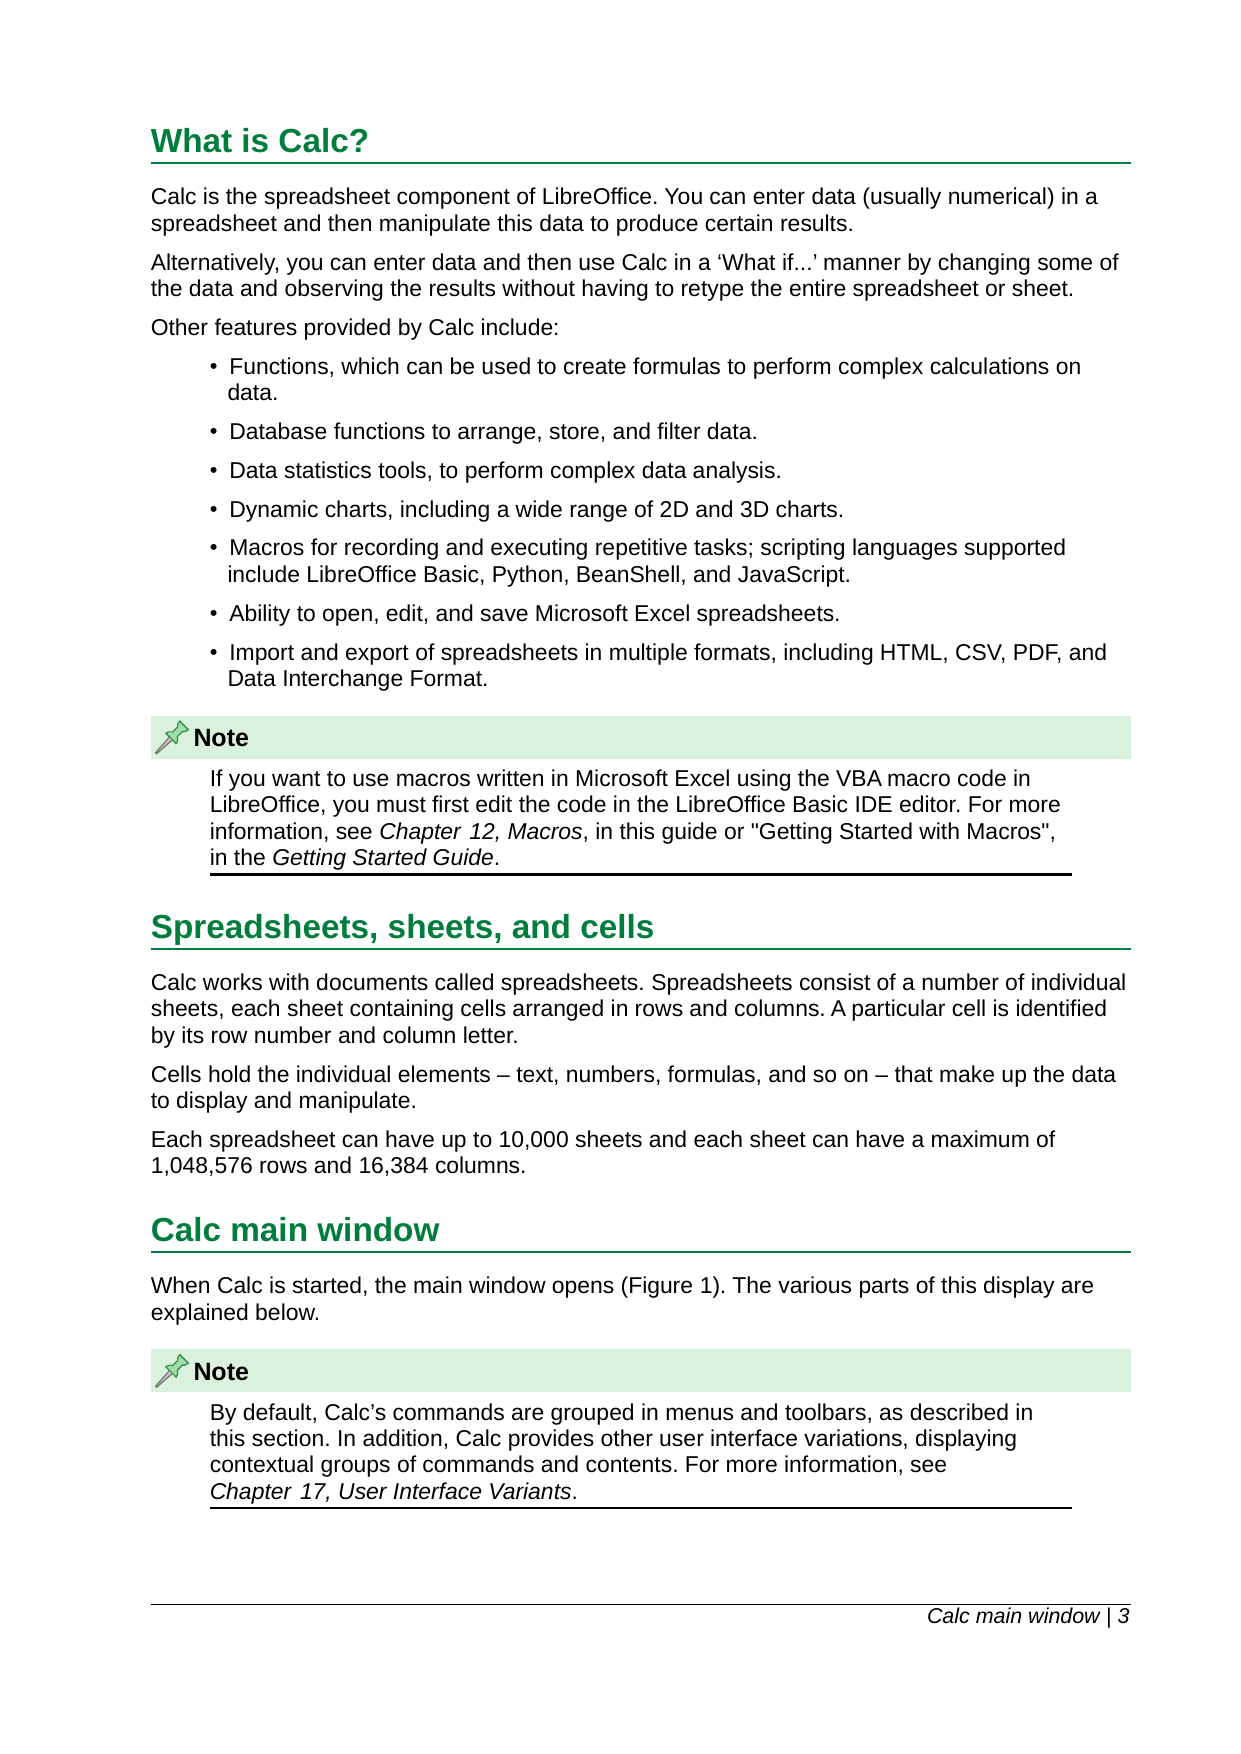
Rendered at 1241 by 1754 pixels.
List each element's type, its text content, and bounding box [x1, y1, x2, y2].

text Alternatively, you can enter data and then use Calc in a ‘What if...’ manner by changing some of the data and observing the results without having to retype the entire spreadsheet or sheet. [151, 248, 1131, 301]
text Calc is the spreadsheet component of LibreOffice. You can enter data (usually numerical) in a spreadsheet and then manipulate this data to produce certain results. [151, 183, 1131, 236]
list Data statistics tools, to perform complex data analysis. [209, 457, 1131, 483]
list Macros for recording and executing repetitive tasks; scripting languages supported include LibreOffice Basic, Python, BeanShell, and JavaScript. [209, 534, 1131, 587]
text Cells hold the individual elements – text, numbers, formulas, and so on – that make up the data to display and manipulate. [151, 1061, 1131, 1113]
list Ability to open, edit, and save Microsoft Excel spreadsheets. [209, 599, 1131, 626]
list Database functions to arrange, store, and filter data. [209, 418, 1131, 444]
text Calc works with documents called spreadsheets. Spreadsheets consist of a number of individual sheets, each sheet containing cells arranged in rows and columns. A particular cell is identified by its row number and column letter. [151, 969, 1131, 1048]
subtitle Calc main window [151, 1210, 1131, 1251]
text Each spreadsheet can have up to 10,000 sheets and each sheet can have a maximum of 1,048,576 rows and 16,384 columns. [151, 1126, 1131, 1178]
list Dynamic charts, including a wide range of 2D and 3D charts. [209, 496, 1131, 522]
list Functions, which can be used to create formulas to perform complex calculations on data. [209, 353, 1131, 405]
subtitle Note [151, 716, 1131, 759]
text When Calc is started, the main window opens (Figure 1). The various parts of this display are explained below. [151, 1272, 1131, 1325]
subtitle Note [151, 1349, 1131, 1392]
text If you want to use macros written in Microsoft Excel using the VBA macro code in LibreOffice, you must first edit the code in the LibreOffice Basic IDE editor. For more information, see Chapter 12, Macros, in this guide or "Getting Started with Macros", in the Getting Started Guide. [209, 765, 1072, 876]
subtitle What is Calc? [151, 121, 1131, 162]
list Other features provided by Calc include: [151, 314, 1131, 340]
list Import and export of spreadsheets in multiple formats, including HTML, CSV, PDF, and Data Interchange Format. [209, 638, 1131, 691]
text By default, Calc’s commands are grouped in menus and toolbars, as described in this section. In addition, Calc provides other user interface variations, displaying contextual groups of commands and contents. For more information, see Chapter 17, User Interface Variants. [209, 1399, 1072, 1509]
subtitle Spreadsheets, sheets, and cells [151, 907, 1131, 948]
